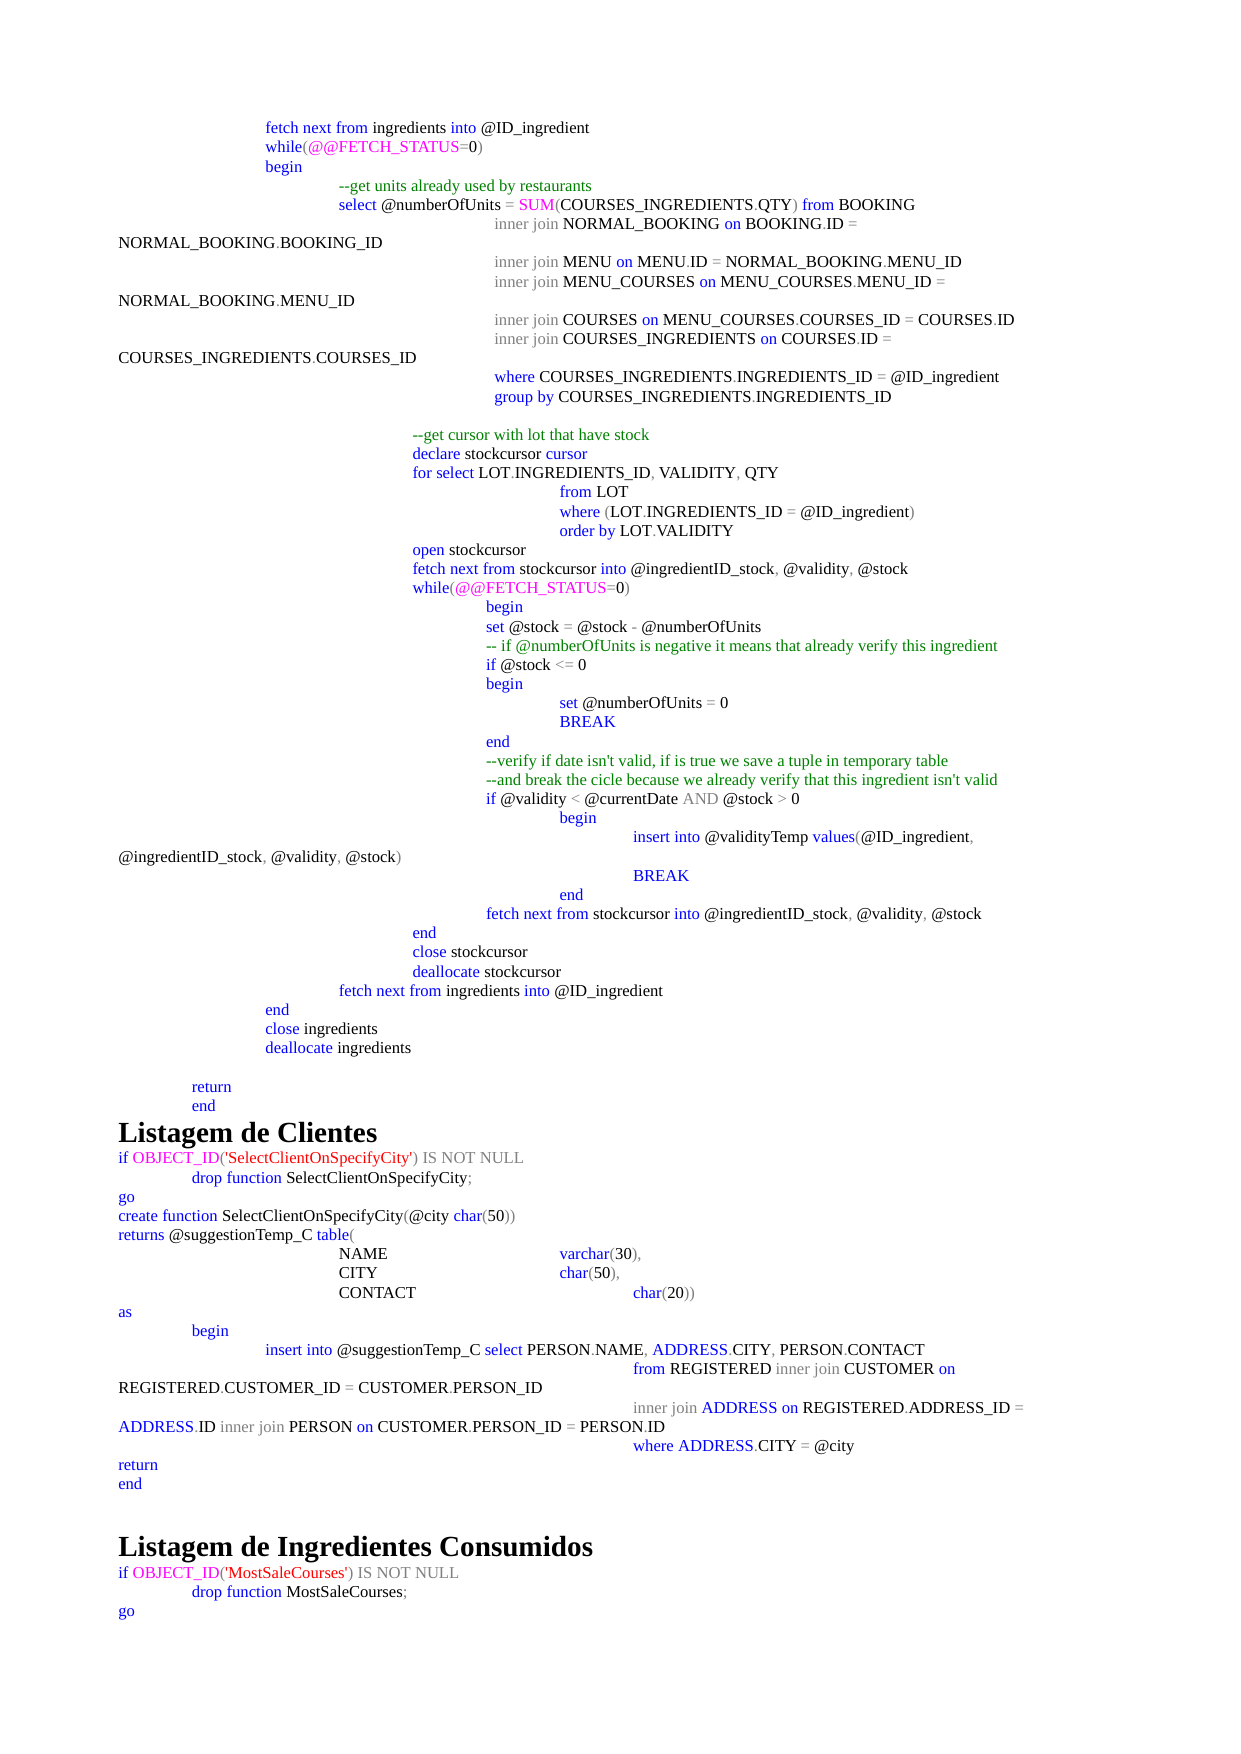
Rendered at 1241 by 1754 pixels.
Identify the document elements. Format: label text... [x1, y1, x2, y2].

text for select LOT.INGREDIENTS_ID, VALIDITY, QTY [118, 463, 1122, 482]
text begin [118, 674, 1122, 693]
text begin [118, 597, 1122, 616]
text declare stockcursor cursor [118, 444, 1122, 463]
text set @stock = @stock - @numberOfUnits [118, 616, 1122, 636]
text go [118, 1187, 1122, 1206]
text return [118, 1455, 1122, 1474]
text if OBJECT_ID('MostSaleCourses') IS NOT NULL [118, 1563, 1122, 1582]
text begin [118, 1321, 1122, 1340]
text close ingredients [118, 1019, 1122, 1038]
text end [118, 1000, 1122, 1019]
text where COURSES_INGREDIENTS.INGREDIENTS_ID = @ID_ingredient [118, 367, 1122, 386]
text if @validity < @currentDate AND @stock > 0 [118, 789, 1122, 808]
text CONTACT char(20)) [118, 1282, 1122, 1302]
text from LOT [118, 482, 1122, 501]
text create function SelectClientOnSpecifyCity(@city char(50)) [118, 1206, 1122, 1225]
text drop function MostSaleCourses; [118, 1582, 1122, 1601]
text if OBJECT_ID('SelectClientOnSpecifyCity') IS NOT NULL [118, 1148, 1122, 1167]
text while(@@FETCH_STATUS=0) [118, 578, 1122, 597]
text --verify if date isn't valid, if is true we save a tuple in temporary table [118, 751, 1122, 770]
text drop function SelectClientOnSpecifyCity; [118, 1167, 1122, 1187]
text go [118, 1601, 1122, 1620]
text begin [118, 156, 1122, 176]
text deallocate stockcursor [118, 961, 1122, 981]
text end [118, 1096, 1122, 1115]
text end [118, 1474, 1122, 1493]
text insert into @suggestionTemp_C select PERSON.NAME, ADDRESS.CITY, PERSON.CONTACT [118, 1340, 1122, 1359]
text inner join MENU on MENU.ID = NORMAL_BOOKING.MENU_ID [118, 252, 1122, 271]
text where ADDRESS.CITY = @city [118, 1436, 1122, 1455]
text --and break the cicle because we already verify that this ingredient isn't valid [118, 770, 1122, 789]
text set @numberOfUnits = 0 [118, 693, 1122, 712]
subtitle Listagem de Clientes [118, 1115, 1122, 1148]
text BREAK [118, 712, 1122, 731]
text return [118, 1076, 1122, 1096]
text fetch next from stockcursor into @ingredientID_stock, @validity, @stock [118, 904, 1122, 923]
text --get units already used by restaurants [118, 176, 1122, 195]
text NAME varchar(30), [118, 1244, 1122, 1263]
text inner join NORMAL_BOOKING on BOOKING.ID = NORMAL_BOOKING.BOOKING_ID [118, 214, 1122, 252]
text returns @suggestionTemp_C table( [118, 1225, 1122, 1244]
subtitle Listagem de Ingredientes Consumidos [118, 1529, 1122, 1563]
text from REGISTERED inner join CUSTOMER on REGISTERED.CUSTOMER_ID = CUSTOMER.PERSON_ID [118, 1359, 1122, 1397]
text select @numberOfUnits = SUM(COURSES_INGREDIENTS.QTY) from BOOKING [118, 195, 1122, 214]
text while(@@FETCH_STATUS=0) [118, 137, 1122, 156]
text group by COURSES_INGREDIENTS.INGREDIENTS_ID [118, 386, 1122, 406]
text end [118, 885, 1122, 904]
text fetch next from ingredients into @ID_ingredient [118, 118, 1122, 137]
text fetch next from ingredients into @ID_ingredient [118, 981, 1122, 1000]
text close stockcursor [118, 942, 1122, 961]
text inner join COURSES on MENU_COURSES.COURSES_ID = COURSES.ID [118, 310, 1122, 329]
text inner join MENU_COURSES on MENU_COURSES.MENU_ID = NORMAL_BOOKING.MENU_ID [118, 271, 1122, 310]
text end [118, 731, 1122, 751]
text --get cursor with lot that have stock [118, 425, 1122, 444]
text insert into @validityTemp values(@ID_ingredient, @ingredientID_stock, @validity, @stock) [118, 827, 1122, 866]
text end [118, 923, 1122, 942]
text deallocate ingredients [118, 1038, 1122, 1057]
text inner join COURSES_INGREDIENTS on COURSES.ID = COURSES_INGREDIENTS.COURSES_ID [118, 329, 1122, 367]
text inner join ADDRESS on REGISTERED.ADDRESS_ID = ADDRESS.ID inner join PERSON on CUSTOMER.PERSON_ID = PERSON.ID [118, 1397, 1122, 1436]
text begin [118, 808, 1122, 827]
text fetch next from stockcursor into @ingredientID_stock, @validity, @stock [118, 559, 1122, 578]
text if @stock <= 0 [118, 655, 1122, 674]
text BREAK [118, 866, 1122, 885]
text where (LOT.INGREDIENTS_ID = @ID_ingredient) [118, 501, 1122, 521]
text CITY char(50), [118, 1263, 1122, 1282]
text as [118, 1302, 1122, 1321]
text open stockcursor [118, 540, 1122, 559]
text -- if @numberOfUnits is negative it means that already verify this ingredient [118, 636, 1122, 655]
text order by LOT.VALIDITY [118, 521, 1122, 540]
